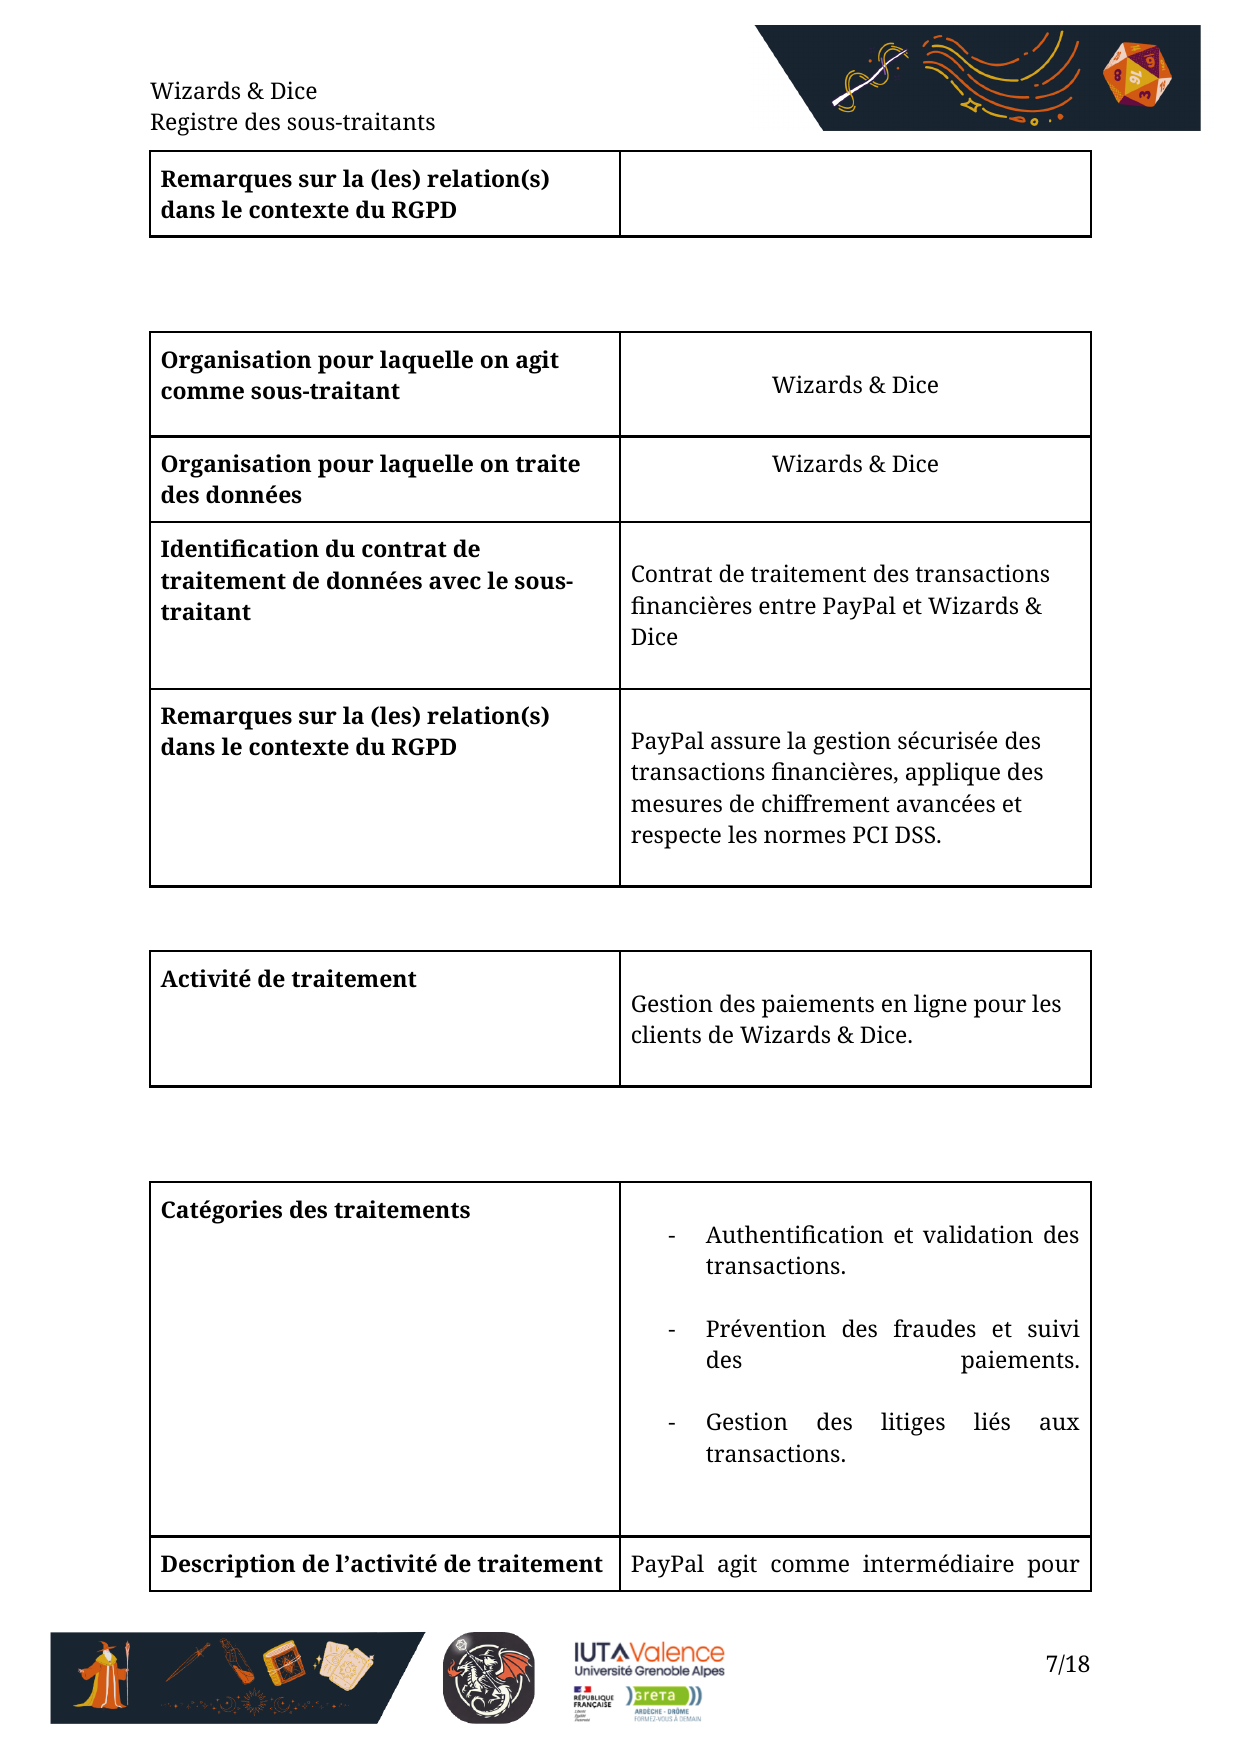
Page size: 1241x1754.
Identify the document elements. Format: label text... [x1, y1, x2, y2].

table_header Organisation pour laquelle on agit comme sous-traitant [151, 333, 619, 435]
table_header Authentification et validation des transactions. Prévention des fraudes et suivi des paiements. Gestion des litiges liés aux transactions. [621, 1183, 1090, 1535]
table_cell Remarques sur la (les) relation(s) dans le contexte du RGPD [151, 152, 619, 235]
table_header Activité de traitement [151, 952, 619, 1085]
table_header Catégories des traitements [151, 1183, 619, 1535]
table_cell Remarques sur la (les) relation(s) dans le contexte du RGPD [151, 690, 619, 885]
table_cell Description de l’activité de traitement [151, 1538, 619, 1589]
picture [748, 25, 1214, 132]
picture [42, 1628, 749, 1733]
table_cell [621, 152, 1090, 235]
table_cell Wizards & Dice [621, 438, 1090, 521]
table_cell Identification du contrat de traitement de données avec le sous-traitant [151, 523, 619, 687]
table_cell PayPal assure la gestion sécurisée des transactions financières, applique des mesures de chiffrement avancées et respecte les normes PCI DSS. [621, 690, 1090, 885]
table_cell Organisation pour laquelle on traite des données [151, 438, 619, 521]
table_cell Contrat de traitement des transactions financières entre PayPal et Wizards & Dice [621, 523, 1090, 687]
table_header Wizards & Dice [621, 333, 1090, 435]
table_header Gestion des paiements en ligne pour les clients de Wizards & Dice. [621, 952, 1090, 1085]
table_cell PayPal agit comme intermédiaire pour [621, 1538, 1090, 1589]
